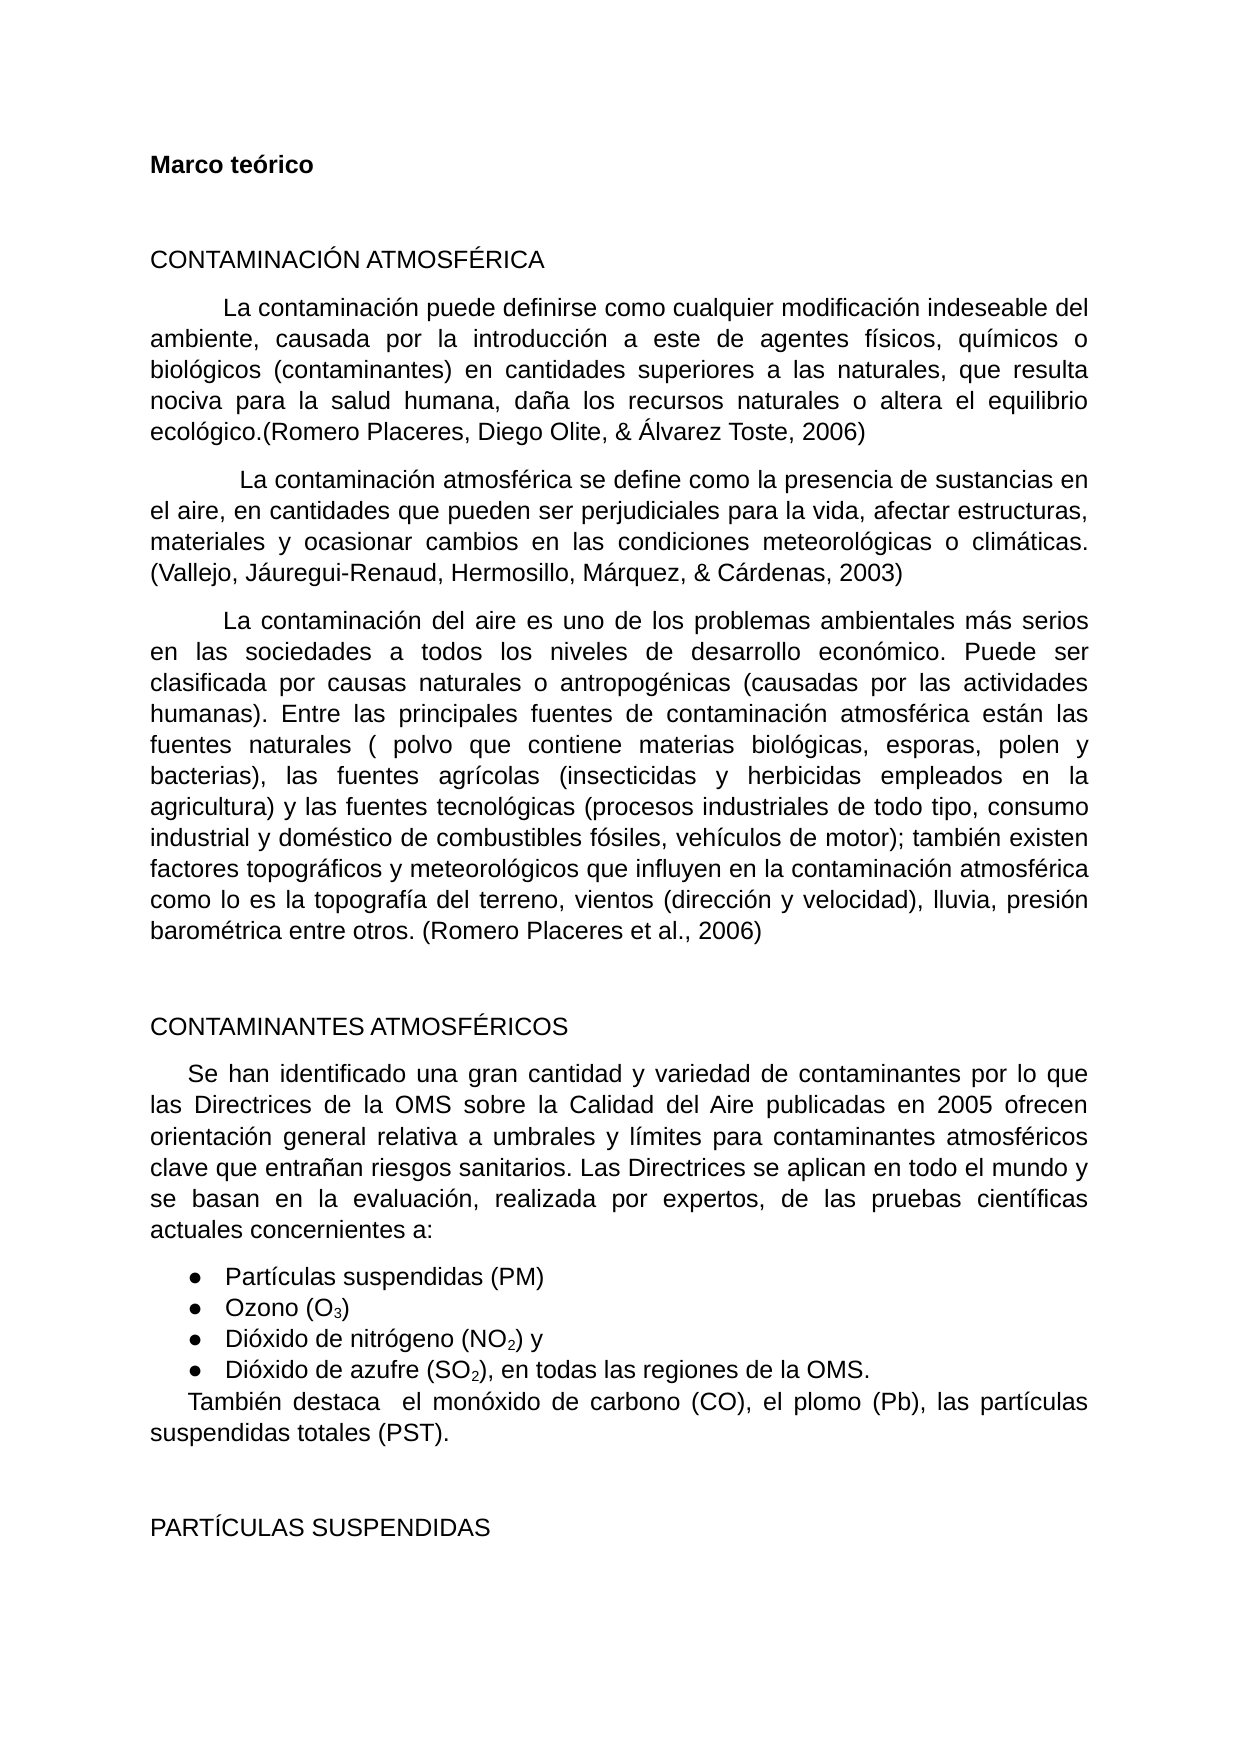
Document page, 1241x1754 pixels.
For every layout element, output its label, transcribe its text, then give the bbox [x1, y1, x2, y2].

list Dióxido de nitrógeno (NO2) y [187, 1324, 1090, 1353]
text CONTAMINANTES ATMOSFÉRICOS [150, 1012, 1090, 1040]
text PARTÍCULAS SUSPENDIDAS [150, 1513, 1090, 1542]
text La contaminación atmosférica se define como la presencia de sustancias en el aire, en cantidades que pueden ser perjudiciales para la vida, afectar estructuras, materiales y ocasionar cambios en las condiciones meteorológicas o climáticas.(Vallejo, Jáuregui-Renaud, Hermosillo, Márquez, & Cárdenas, 2003) [150, 465, 1090, 587]
text También destaca el monóxido de carbono (CO), el plomo (Pb), las partículas suspendidas totales (PST). [150, 1386, 1090, 1446]
text Se han identificado una gran cantidad y variedad de contaminantes por lo que las Directrices de la OMS sobre la Calidad del Aire publicadas en 2005 ofrecen orientación general relativa a umbrales y límites para contaminantes atmosféricos clave que entrañan riesgos sanitarios. Las Directrices se aplican en todo el mundo y se basan en la evaluación, realizada por expertos, de las pruebas científicas actuales concernientes a: [150, 1059, 1090, 1243]
text La contaminación del aire es uno de los problemas ambientales más serios en las sociedades a todos los niveles de desarrollo económico. Puede ser clasificada por causas naturales o antropogénicas (causadas por las actividades humanas). Entre las principales fuentes de contaminación atmosférica están las fuentes naturales ( polvo que contiene materias biológicas, esporas, polen y bacterias), las fuentes agrícolas (insecticidas y herbicidas empleados en la agricultura) y las fuentes tecnológicas (procesos industriales de todo tipo, consumo industrial y doméstico de combustibles fósiles, vehículos de motor); también existen factores topográficos y meteorológicos que influyen en la contaminación atmosférica como lo es la topografía del terreno, vientos (dirección y velocidad), lluvia, presión barométrica entre otros. (Romero Placeres et al., 2006) [150, 606, 1090, 945]
text La contaminación puede definirse como cualquier modificación indeseable del ambiente, causada por la introducción a este de agentes físicos, químicos o biológicos (contaminantes) en cantidades superiores a las naturales, que resulta nociva para la salud humana, daña los recursos naturales o altera el equilibrio ecológico.(Romero Placeres, Diego Olite, & Álvarez Toste, 2006) [150, 293, 1090, 446]
text CONTAMINACIÓN ATMOSFÉRICA [150, 245, 1090, 274]
list Ozono (O3) [187, 1293, 1090, 1322]
list Partículas suspendidas (PM) [187, 1262, 1090, 1291]
text Marco teórico [150, 150, 1090, 179]
list Dióxido de azufre (SO2), en todas las regiones de la OMS. [187, 1355, 1090, 1384]
